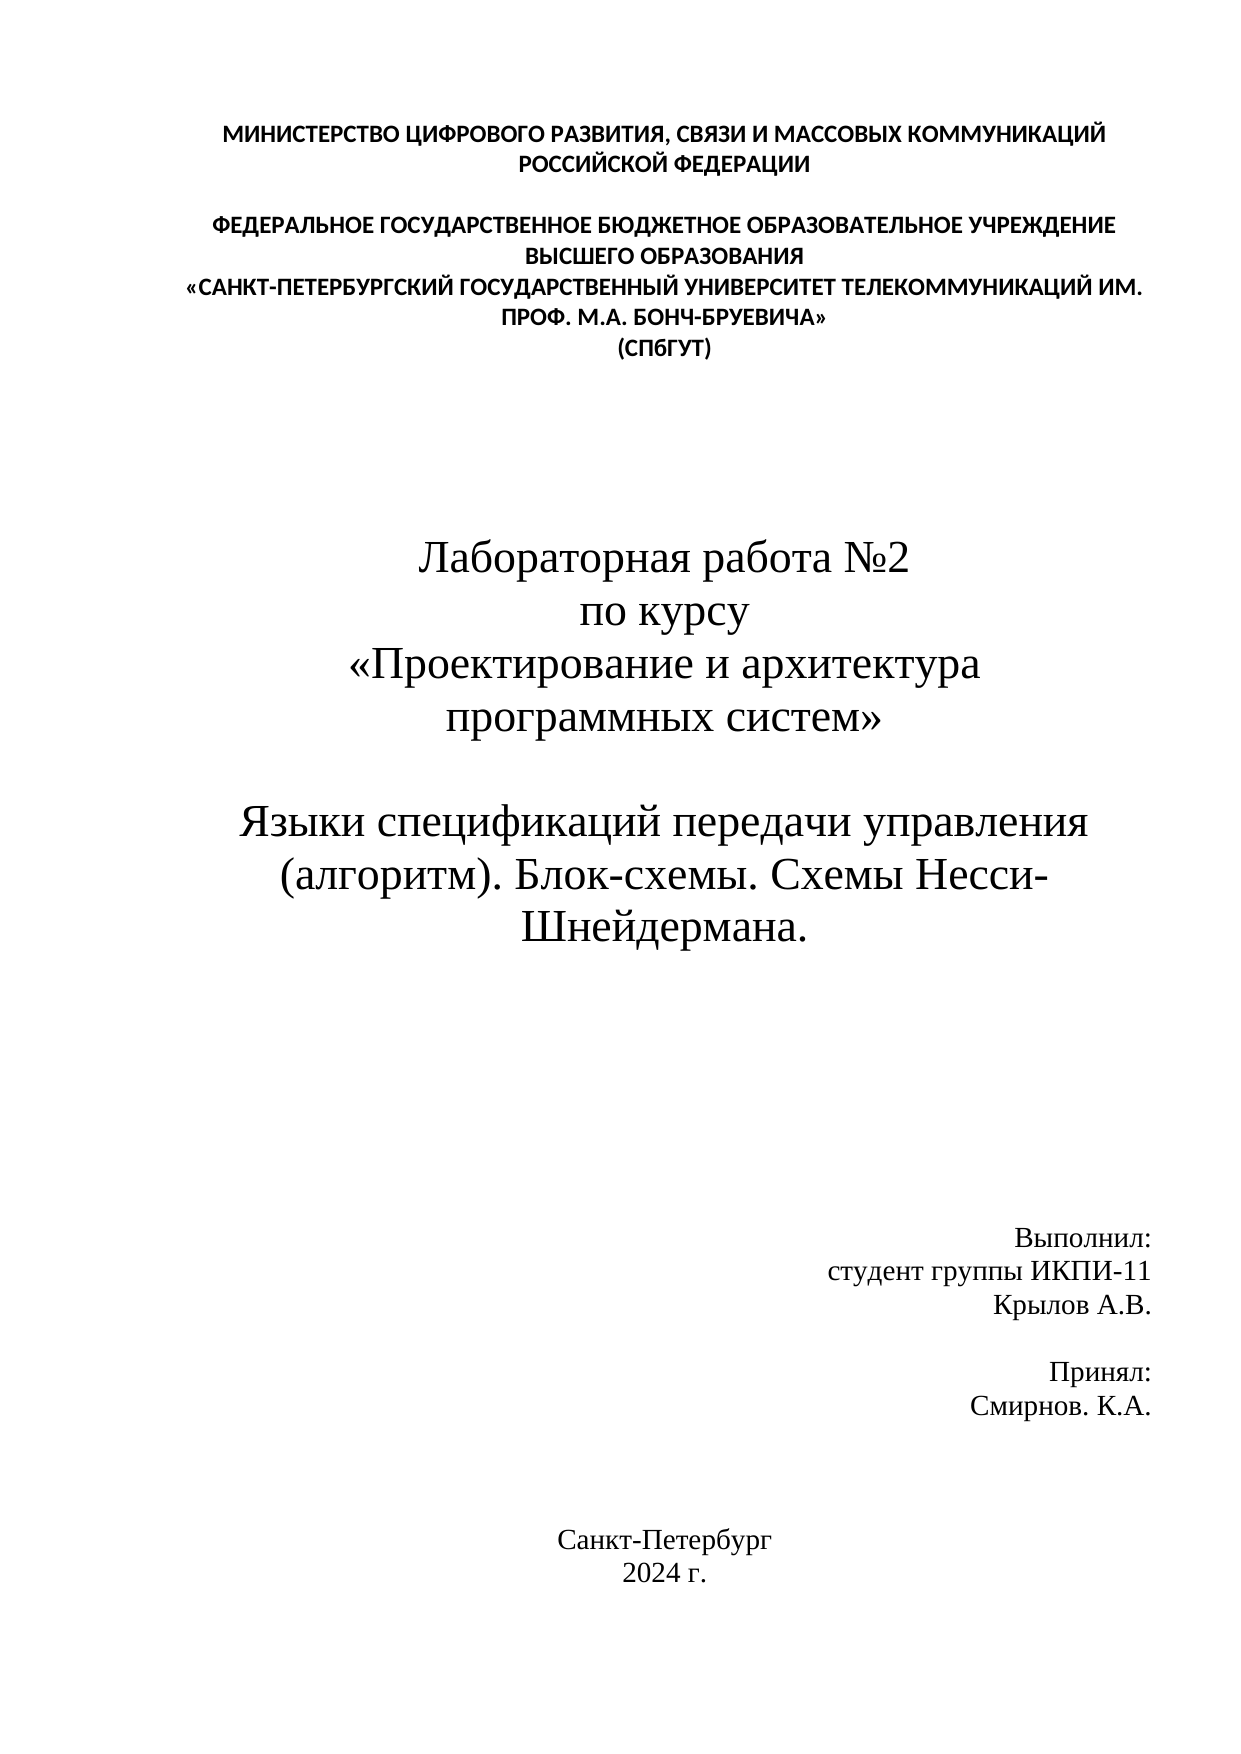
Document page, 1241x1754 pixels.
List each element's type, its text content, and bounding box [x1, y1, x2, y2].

text «Проектирование и архитектура [177, 635, 1152, 688]
text Языки спецификаций передачи управления (алгоритм). Блок-схемы. Схемы Несси-Шнейдермана. [177, 793, 1152, 952]
text Смирнов. К.А. [177, 1388, 1152, 1421]
text по курсу [177, 583, 1152, 635]
text Крылов А.В. [177, 1287, 1152, 1321]
text Санкт-Петербург [177, 1522, 1152, 1555]
text «САНКТ-ПЕТЕРБУРГСКИЙ ГОСУДАРСТВЕННЫЙ УНИВЕРСИТЕТ ТЕЛЕКОММУНИКАЦИЙ ИМ. ПРОФ. М.А. БОНЧ-БРУЕВИЧА» [177, 271, 1152, 332]
text программных систем» [177, 688, 1152, 741]
text студент группы ИКПИ-11 [177, 1253, 1152, 1287]
text Лабораторная работа №2 [177, 530, 1152, 583]
text 2024 г. [177, 1555, 1152, 1589]
text Принял: [177, 1354, 1152, 1388]
text (СПбГУТ) [177, 332, 1152, 362]
text МИНИСТЕРСТВО ЦИФРОВОГО РАЗВИТИЯ, СВЯЗИ И МАССОВЫХ КОММУНИКАЦИЙ РОССИЙСКОЙ ФЕДЕРАЦИИ [177, 118, 1152, 179]
text Выполнил: [177, 1220, 1152, 1253]
text ФЕДЕРАЛЬНОЕ ГОСУДАРСТВЕННОЕ БЮДЖЕТНОЕ ОБРАЗОВАТЕЛЬНОЕ УЧРЕЖДЕНИЕ ВЫСШЕГО ОБРАЗОВАНИЯ [177, 210, 1152, 271]
